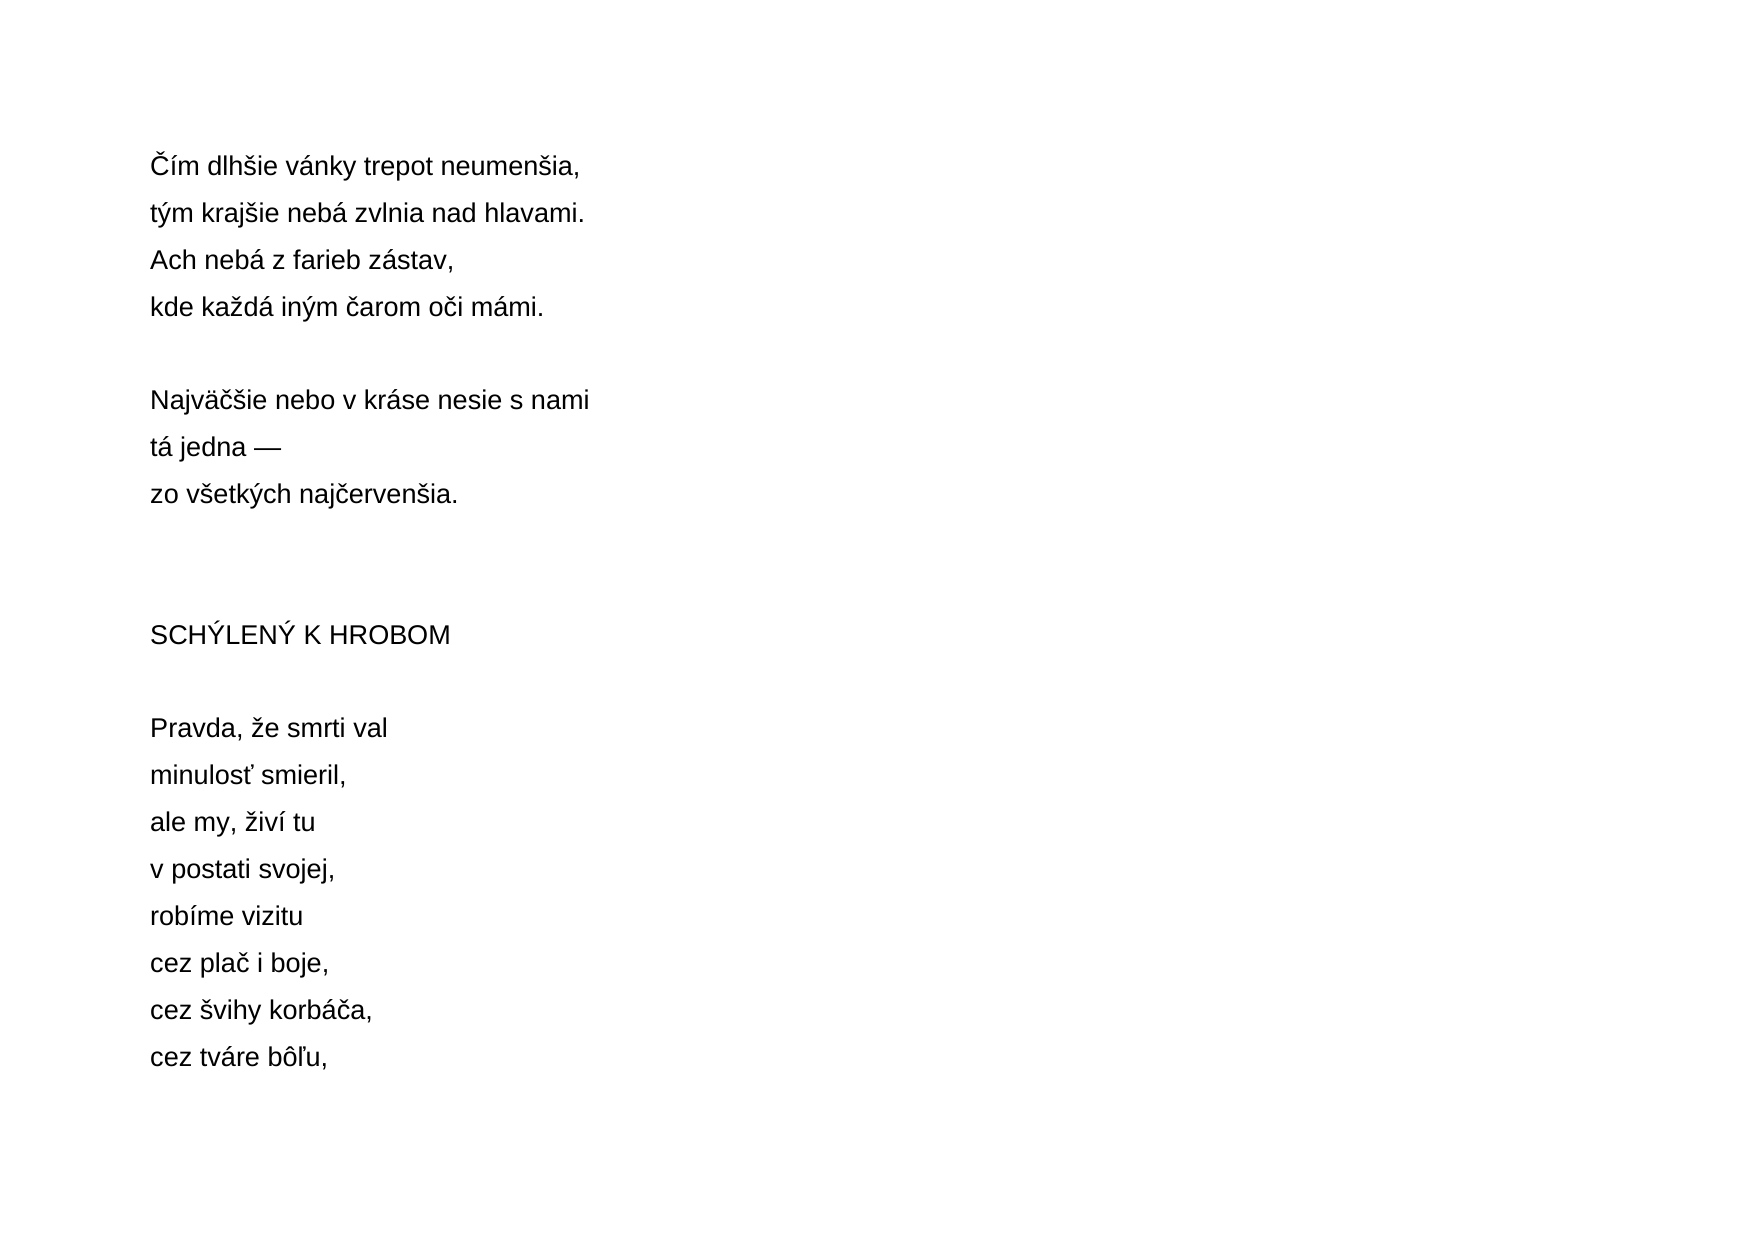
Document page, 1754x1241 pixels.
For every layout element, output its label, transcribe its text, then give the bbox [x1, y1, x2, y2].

text v postati svojej, [150, 853, 1237, 884]
text ale my, živí tu [150, 806, 1237, 837]
text cez švihy korbáča, [150, 994, 1237, 1025]
text robíme vizitu [150, 900, 1237, 931]
text Pravda, že smrti val [150, 712, 1237, 744]
text cez tváre bôľu, [150, 1041, 1237, 1072]
text Ach nebá z farieb zástav, [150, 244, 1237, 275]
text minulosť smieril, [150, 759, 1237, 791]
text Čím dlhšie vánky trepot neumenšia, [150, 150, 1237, 181]
text cez plač i boje, [150, 947, 1237, 978]
text tým krajšie nebá zvlnia nad hlavami. [150, 197, 1237, 228]
text zo všetkých najčervenšia. [150, 478, 1237, 509]
text SCHÝLENÝ K HROBOM [150, 619, 1237, 650]
text tá jedna — [150, 431, 1237, 462]
text Najväčšie nebo v kráse nesie s nami [150, 384, 1237, 416]
text kde každá iným čarom oči mámi. [150, 291, 1237, 322]
